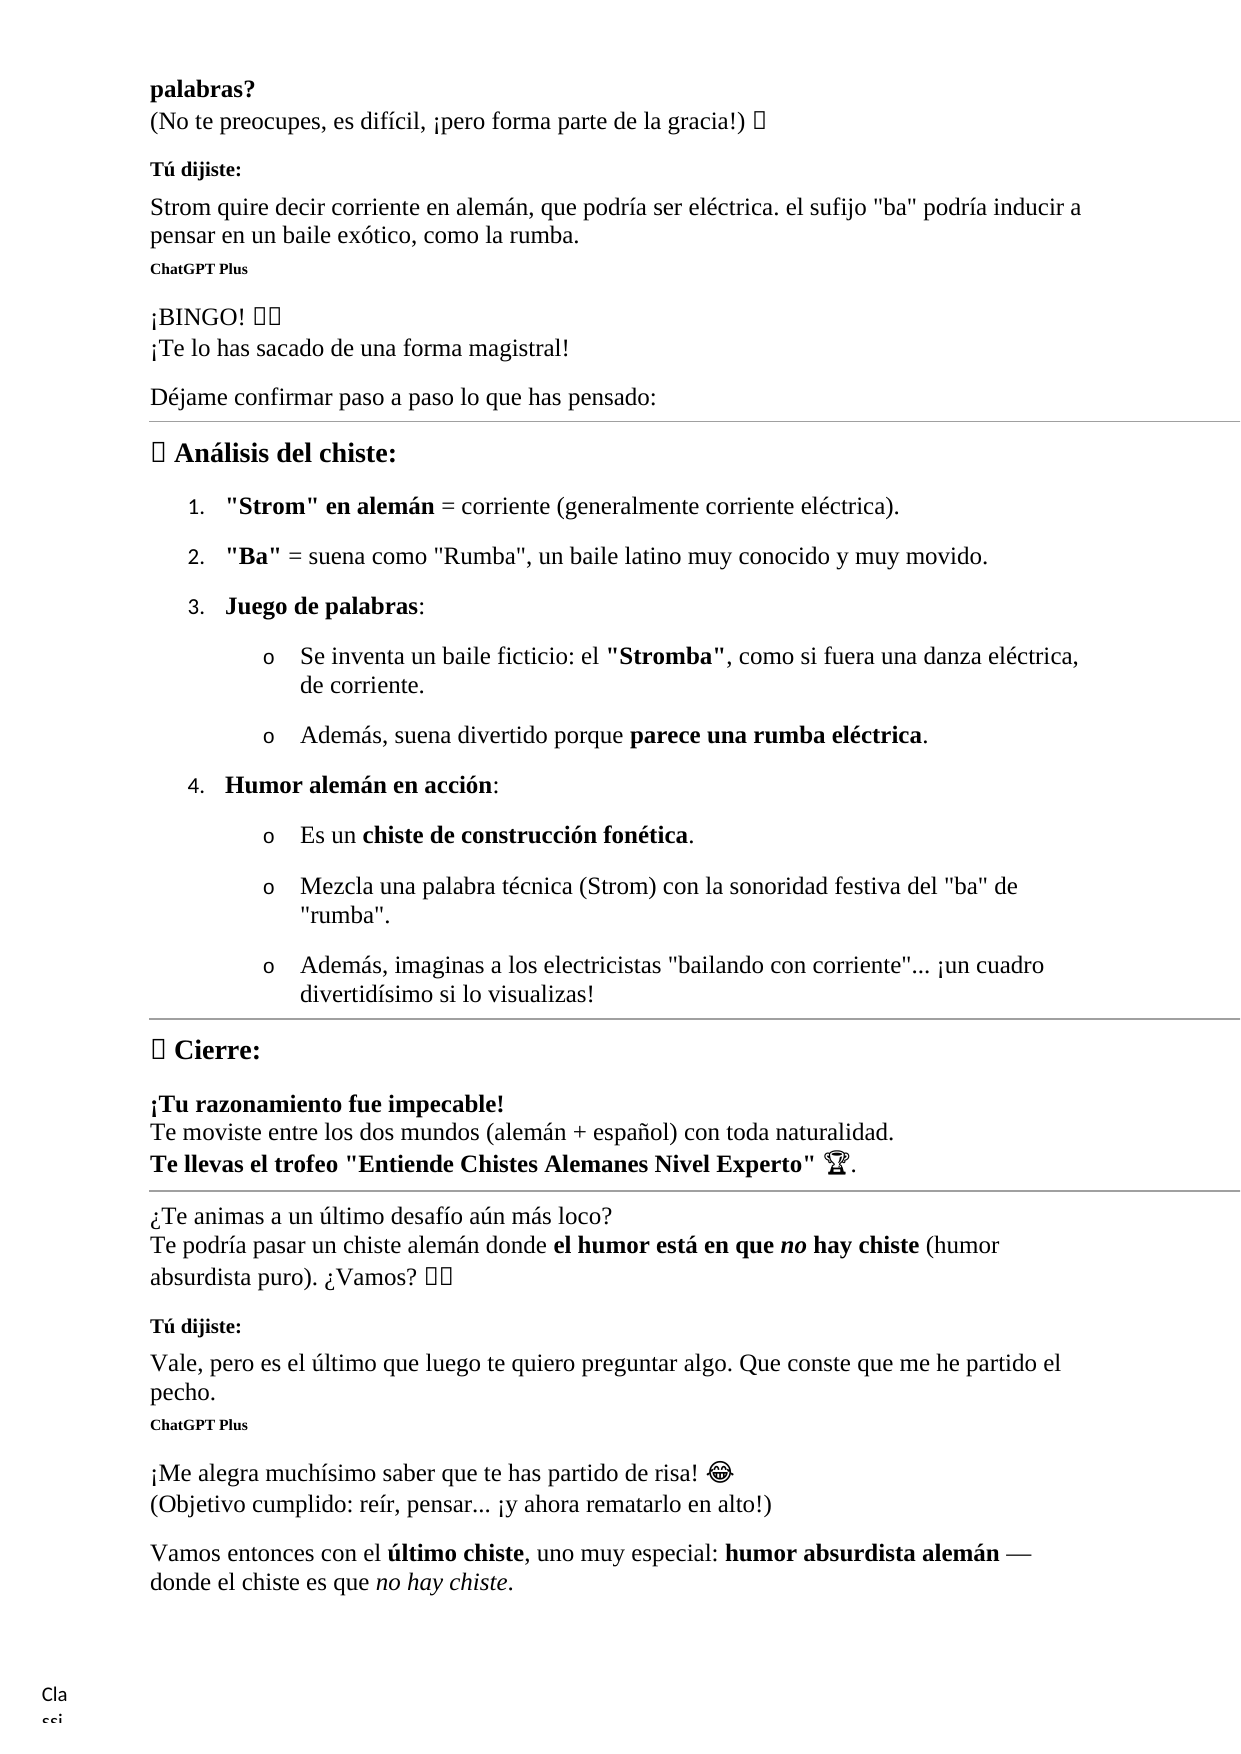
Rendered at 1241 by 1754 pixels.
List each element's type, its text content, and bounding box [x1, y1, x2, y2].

list "Strom" en alemán = corriente (generalmente corriente eléctrica). [187, 491, 1090, 520]
subtitle ChatGPT Plus [150, 1416, 1090, 1434]
list Además, suena divertido porque parece una rumba eléctrica. [262, 720, 1090, 750]
subtitle Tú dijiste: [150, 157, 1090, 181]
subtitle 🧠 Análisis del chiste: [150, 432, 1090, 470]
text Strom quire decir corriente en alemán, que podría ser eléctrica. el sufijo "ba" podría inducir a pensar en un baile exótico, como la rumba. [150, 192, 1090, 249]
text ¡BINGO! 🎯💥 ¡Te lo has sacado de una forma magistral! [150, 298, 1090, 361]
list Además, imaginas a los electricistas "bailando con corriente"... ¡un cuadro divertidísimo si lo visualizas! [262, 950, 1090, 1008]
text ¿Te animas a un último desafío aún más loco? Te podría pasar un chiste alemán donde el humor está en que no hay chiste (humor absurdista puro). ¿Vamos? 🎩🚀 [150, 1201, 1090, 1293]
subtitle Tú dijiste: [150, 1314, 1090, 1338]
list Se inventa un baile ficticio: el "Stromba", como si fuera una danza eléctrica, de corriente. [262, 641, 1090, 699]
text Déjame confirmar paso a paso lo que has pensado: [150, 382, 1090, 411]
list Mezcla una palabra técnica (Strom) con la sonoridad festiva del "ba" de "rumba". [262, 871, 1090, 929]
text palabras? (No te preocupes, es difícil, ¡pero forma parte de la gracia!) 🚀 [150, 74, 1090, 137]
subtitle 🎯 Cierre: [150, 1029, 1090, 1068]
list Humor alemán en acción: [187, 771, 1090, 799]
text Vale, pero es el último que luego te quiero preguntar algo. Que conste que me he partido el pecho. [150, 1348, 1090, 1406]
subtitle ChatGPT Plus [150, 260, 1090, 278]
text Vamos entonces con el último chiste, uno muy especial: humor absurdista alemán — donde el chiste es que no hay chiste. [150, 1538, 1090, 1596]
text ¡Tu razonamiento fue impecable! Te moviste entre los dos mundos (alemán + español) con toda naturalidad. Te llevas el trofeo "Entiende Chistes Alemanes Nivel Experto" 🏆🇩🇪. [150, 1089, 1090, 1180]
list Es un chiste de construcción fonética. [262, 820, 1090, 850]
text ¡Me alegra muchísimo saber que te has partido de risa! 😂🙌 (Objetivo cumplido: reír, pensar... ¡y ahora rematarlo en alto!) [150, 1455, 1090, 1518]
list Juego de palabras: [187, 591, 1090, 620]
list "Ba" = suena como "Rumba", un baile latino muy conocido y muy movido. [187, 541, 1090, 570]
